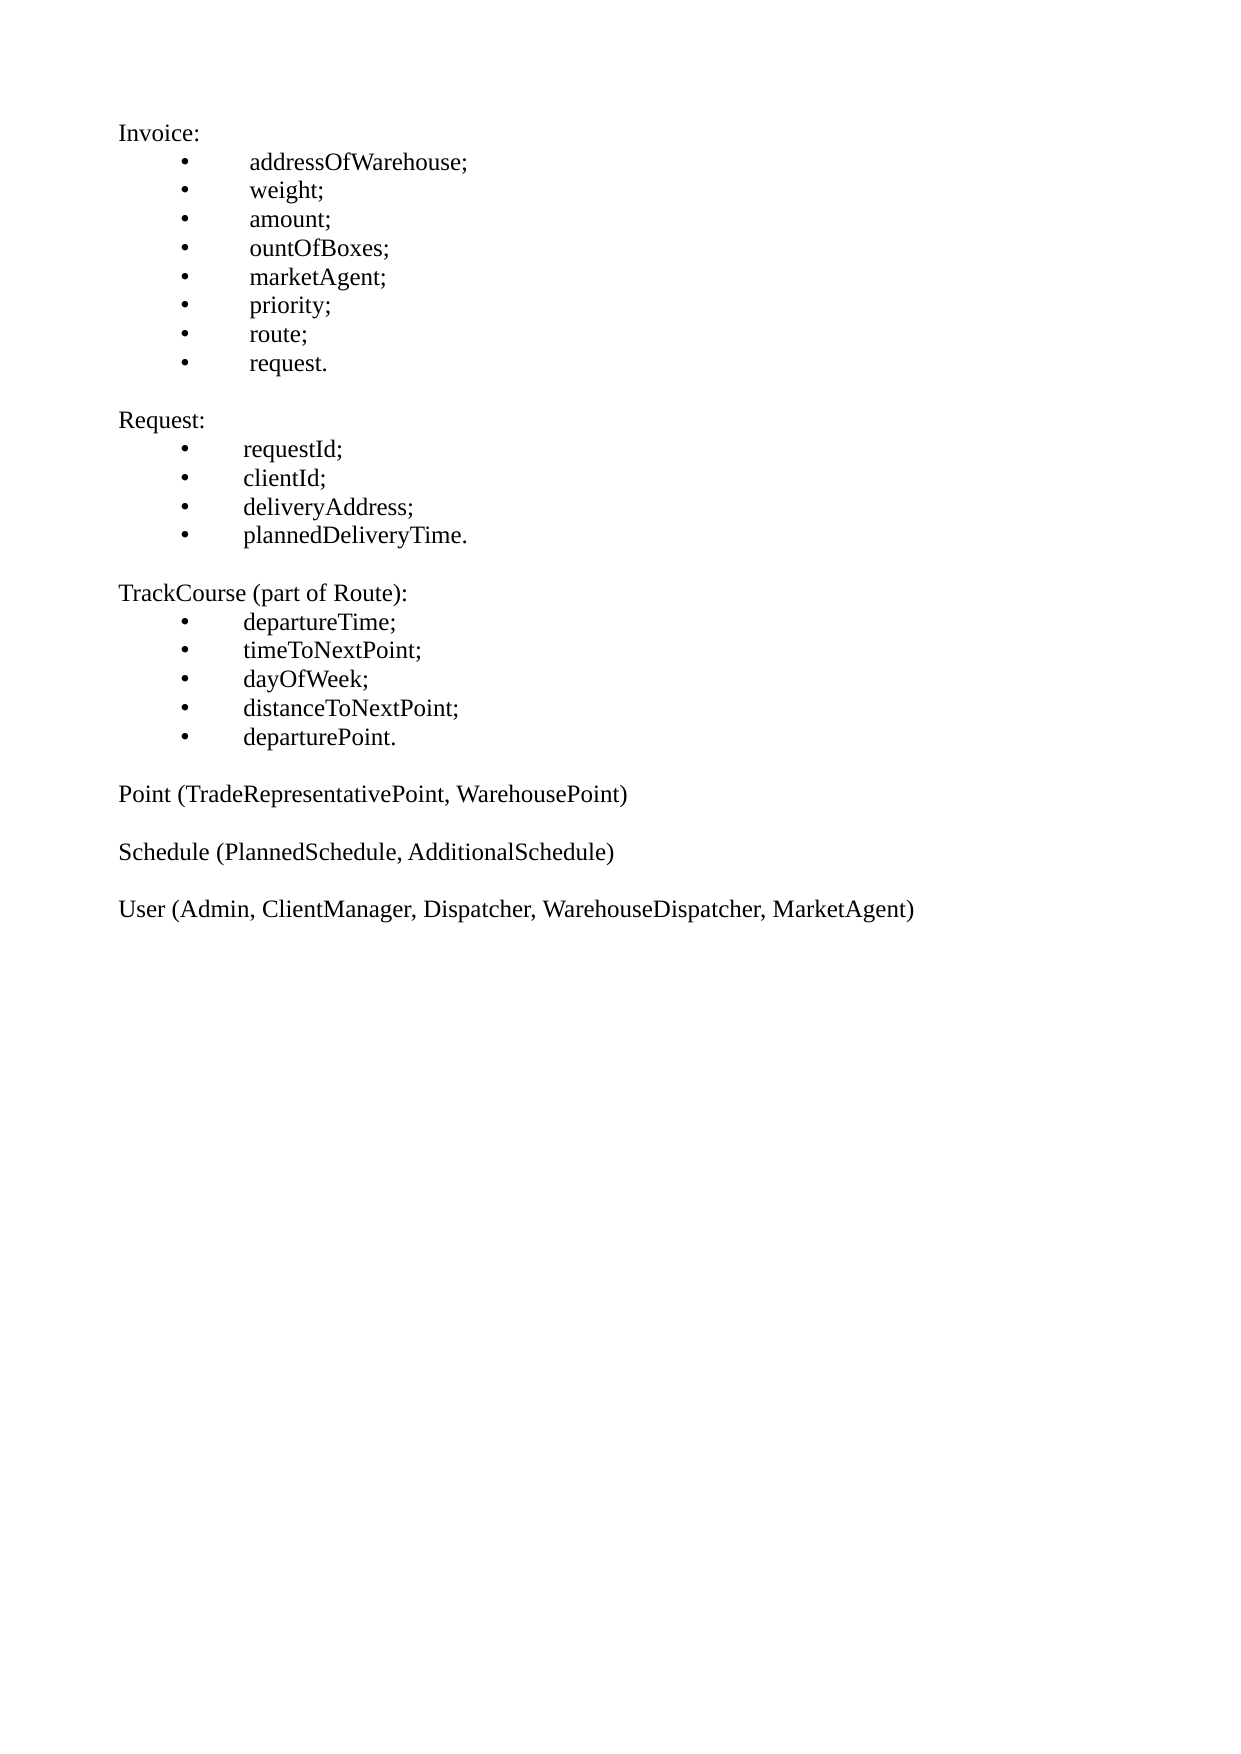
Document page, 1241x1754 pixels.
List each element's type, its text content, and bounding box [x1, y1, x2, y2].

list timeToNextPoint; [181, 636, 1122, 664]
list requestId; [181, 434, 1122, 463]
list distanceToNextPoint; [181, 693, 1122, 722]
list deliveryAddress; [181, 492, 1122, 521]
list weight; [181, 176, 1122, 204]
list route; [181, 319, 1122, 348]
text TrackCourse (part of Route): [118, 578, 1122, 607]
list plannedDeliveryTime. [181, 521, 1122, 549]
list departurePoint. [181, 722, 1122, 751]
list amount; [181, 204, 1122, 233]
text Invoice: [118, 118, 1122, 147]
text User (Admin, ClientManager, Dispatcher, WarehouseDispatcher, MarketAgent) [118, 894, 1122, 923]
list addressOfWarehouse; [181, 147, 1122, 176]
list dayOfWeek; [181, 664, 1122, 693]
text Request: [118, 406, 1122, 434]
text Point (TradeRepresentativePoint, WarehousePoint) [118, 779, 1122, 808]
text Schedule (PlannedSchedule, AdditionalSchedule) [118, 837, 1122, 866]
list priority; [181, 291, 1122, 319]
list request. [181, 348, 1122, 377]
list ountOfBoxes; [181, 233, 1122, 262]
list departureTime; [181, 607, 1122, 636]
list marketAgent; [181, 262, 1122, 291]
list clientId; [181, 463, 1122, 492]
